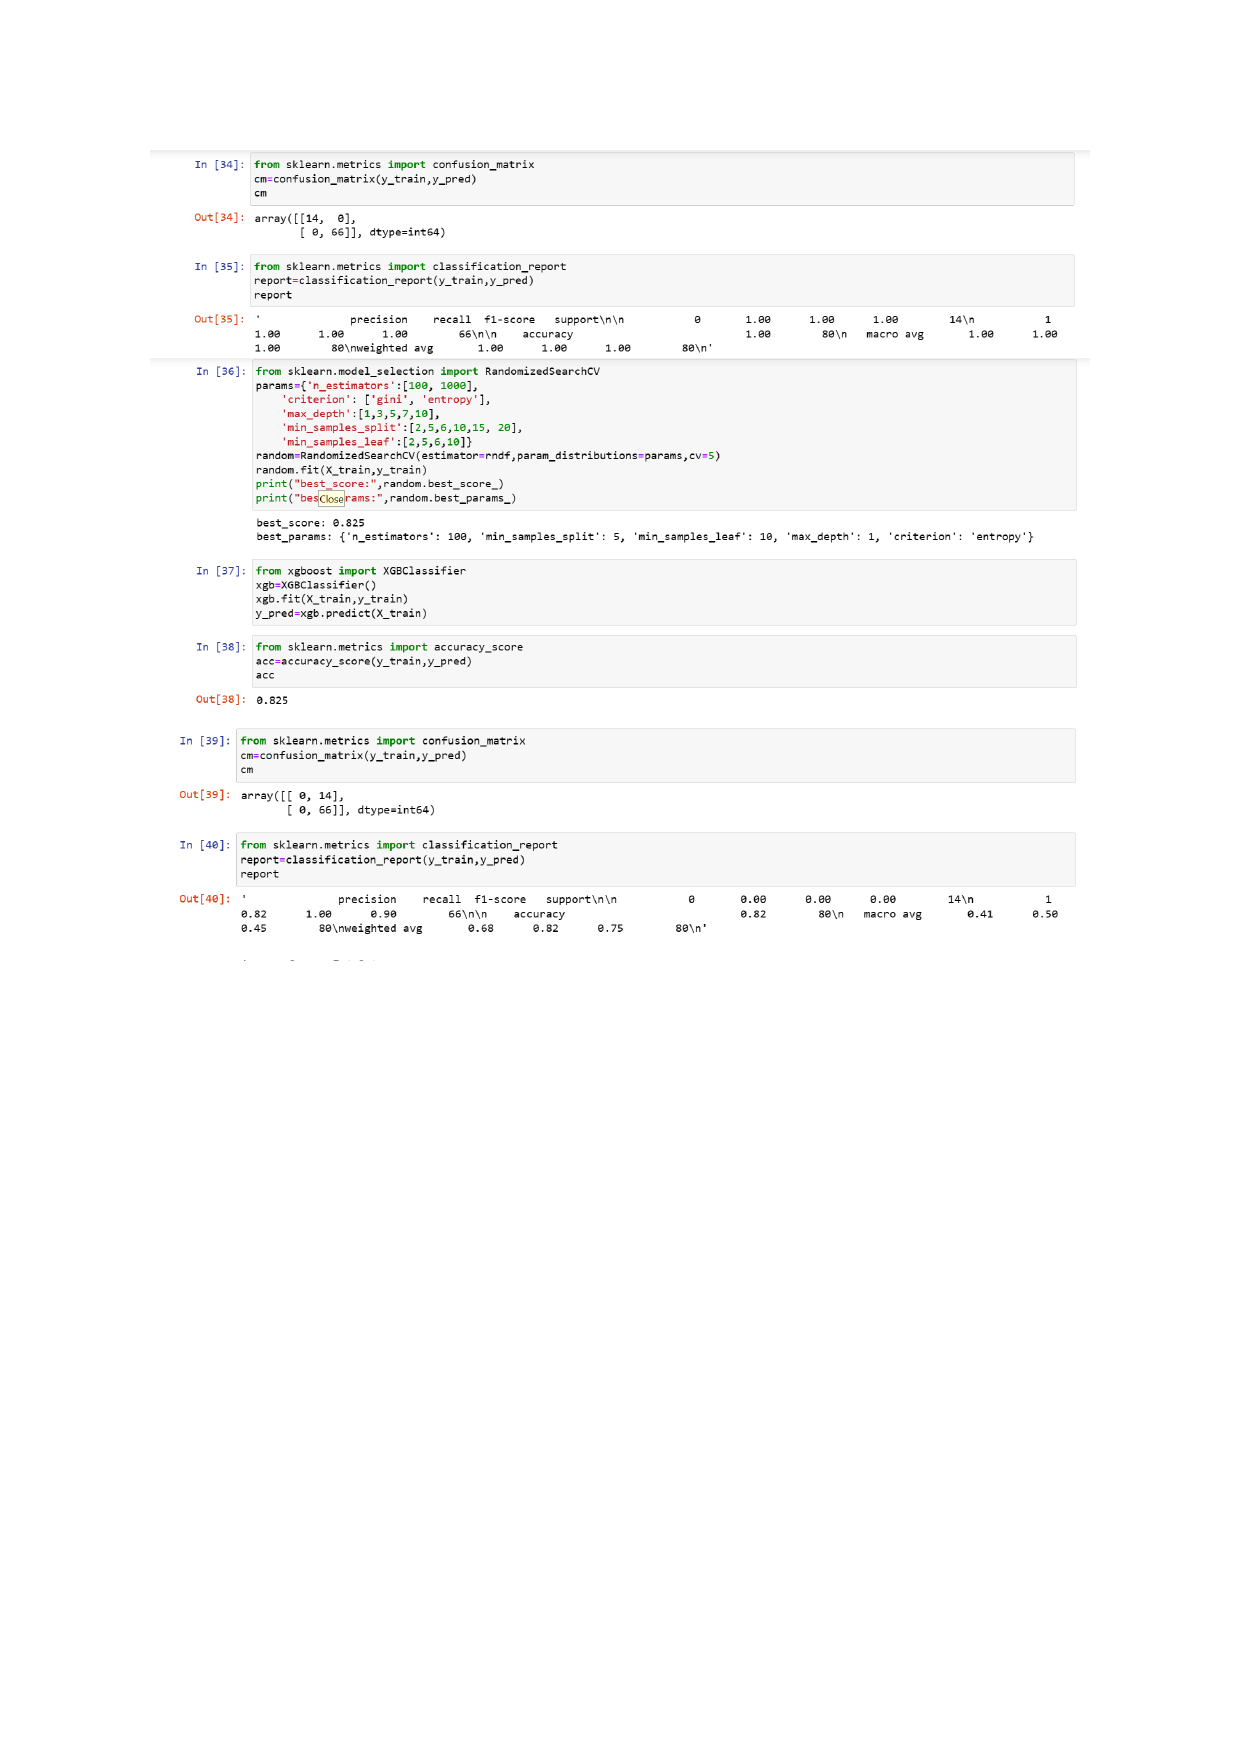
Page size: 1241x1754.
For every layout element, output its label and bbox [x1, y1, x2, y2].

picture [150, 150, 1091, 961]
